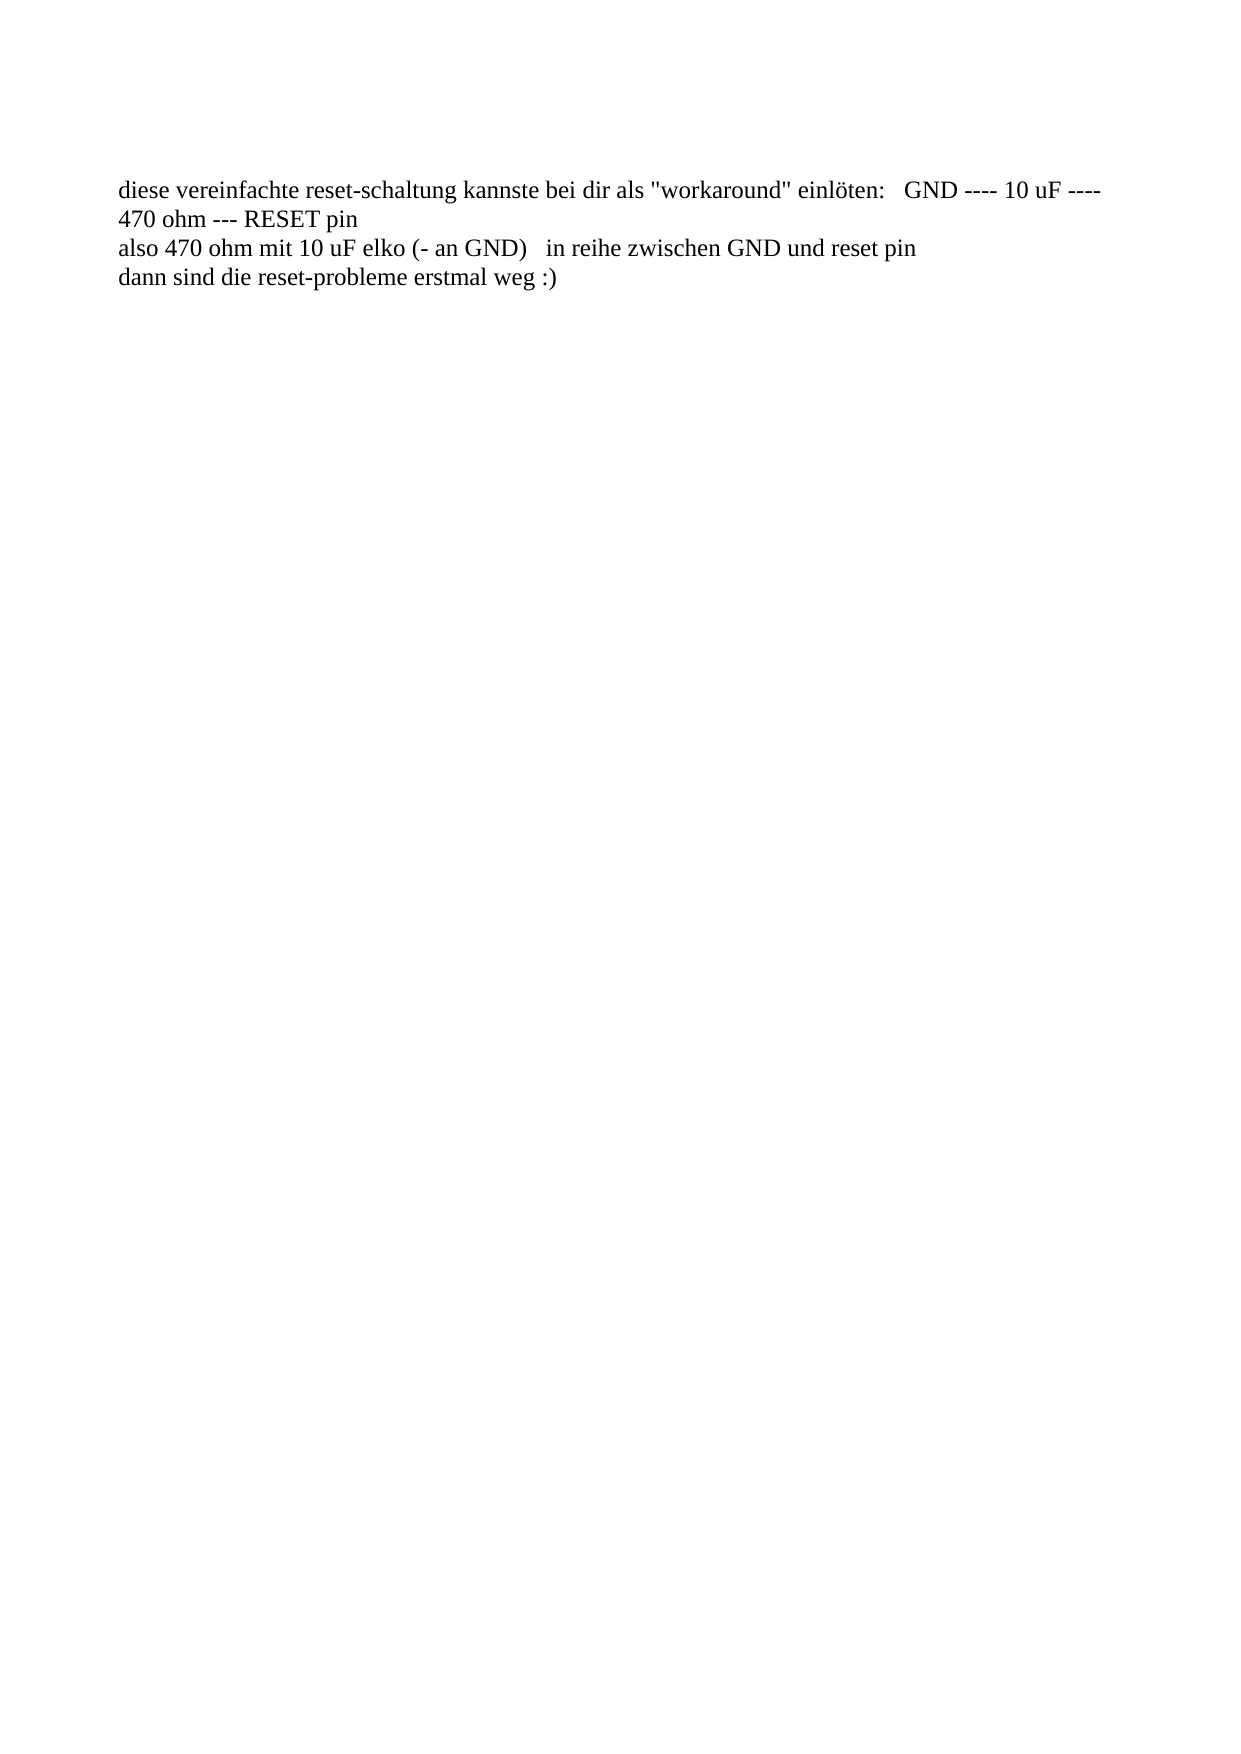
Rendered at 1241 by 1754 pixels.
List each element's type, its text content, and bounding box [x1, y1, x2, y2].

text diese vereinfachte reset-schaltung kannste bei dir als "workaround" einlöten: GND ---- 10 uF ---- 470 ohm --- RESET pin [118, 176, 1122, 233]
text dann sind die reset-probleme erstmal weg :) [118, 262, 1122, 291]
text also 470 ohm mit 10 uF elko (- an GND) in reihe zwischen GND und reset pin [118, 233, 1122, 262]
